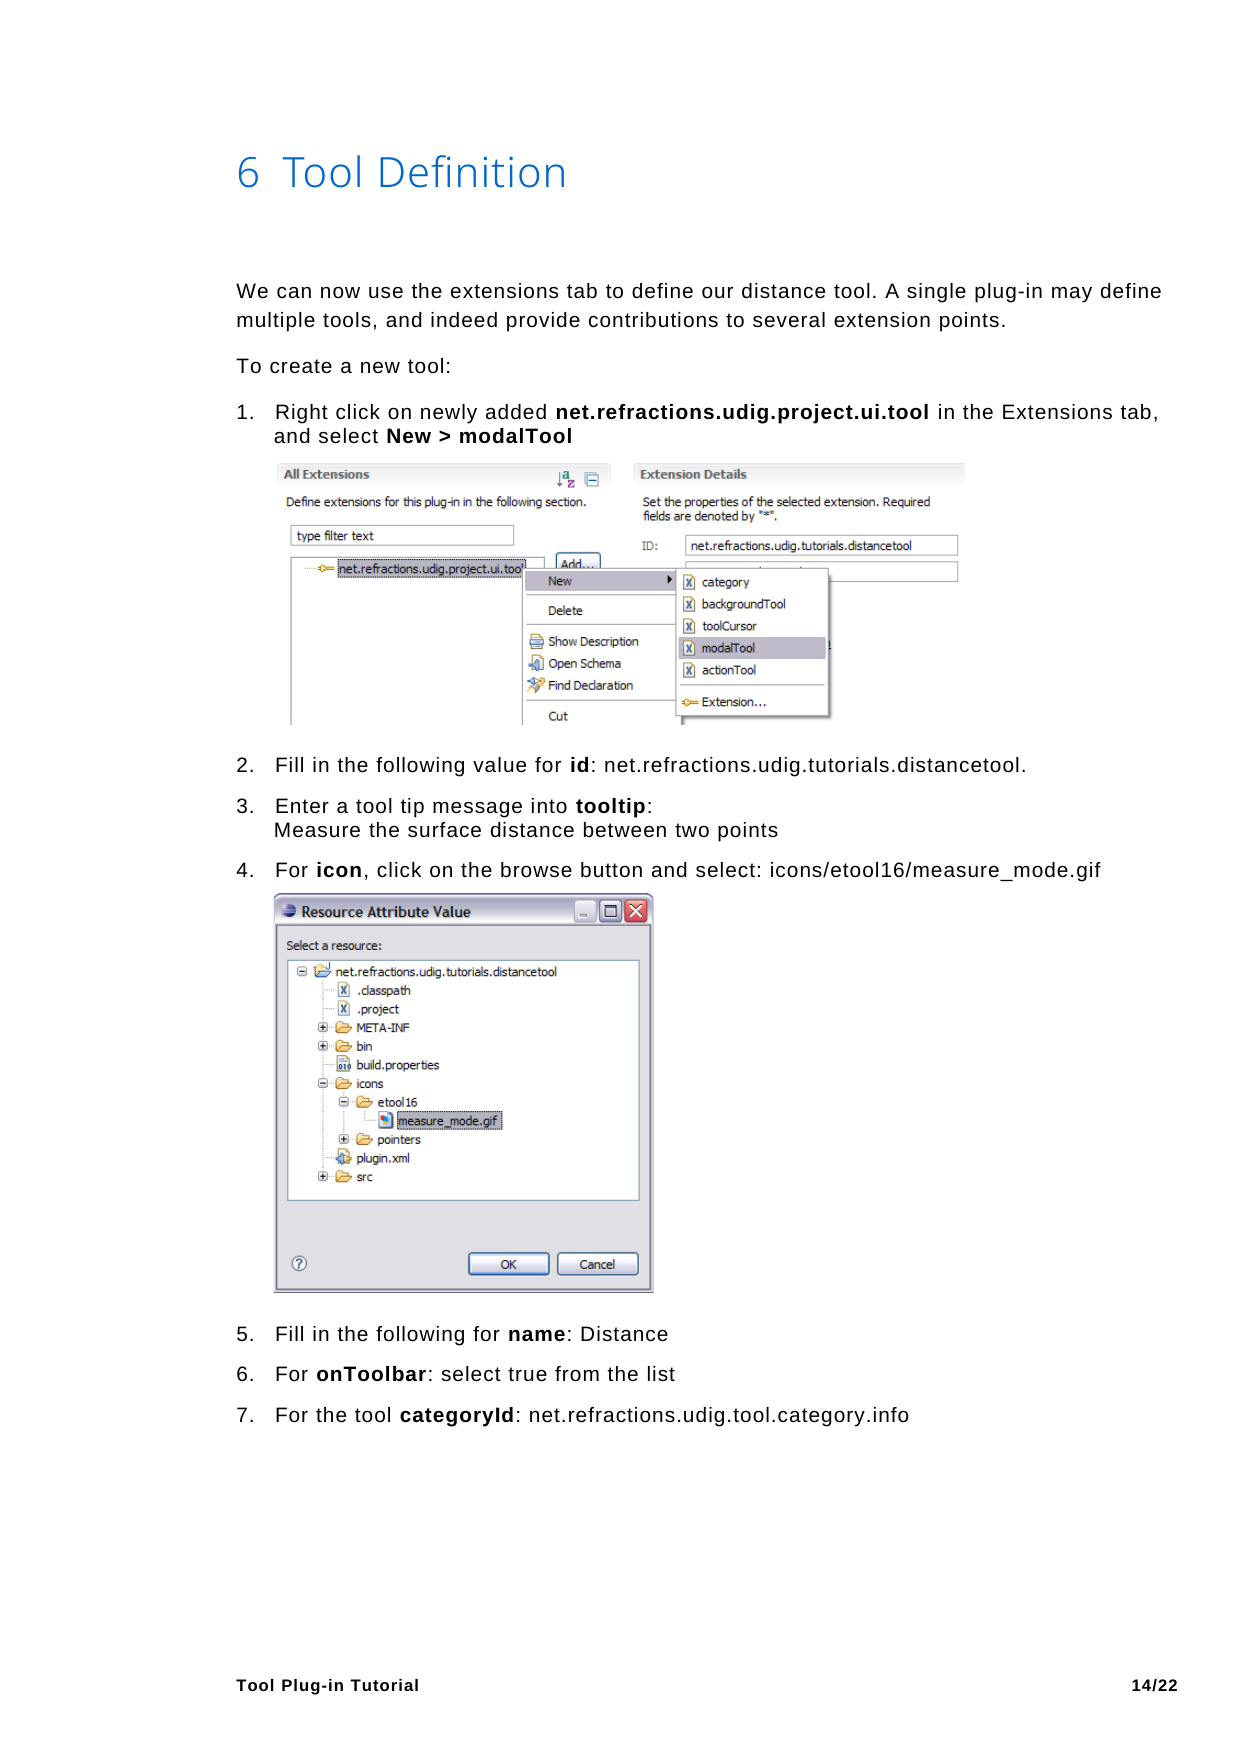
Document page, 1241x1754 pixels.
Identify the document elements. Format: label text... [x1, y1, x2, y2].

list For the tool categoryId: net.refractions.udig.tool.category.info [236, 1403, 1181, 1427]
list For onToolbar: select true from the list [236, 1362, 1181, 1386]
list For icon, click on the browse button and select: icons/etool16/measure_mode.gif [236, 858, 1181, 1305]
list Fill in the following for name: Distance [236, 1321, 1181, 1345]
picture [273, 459, 966, 725]
text To create a new tool: [236, 354, 1181, 378]
subtitle Tool Definition [236, 143, 1181, 200]
list Right click on newly added net.refractions.udig.project.ui.tool in the Extensions tab, and select New > modalTool [236, 400, 1181, 736]
list Enter a tool tip message into tooltip: Measure the surface distance between two points [236, 793, 1181, 841]
list Fill in the following value for id: net.refractions.udig.tutorials.distancetool. [236, 753, 1181, 777]
picture [273, 893, 654, 1293]
text We can now use the extensions tab to define our distance tool. A single plug-in may define multiple tools, and indeed provide contributions to several extension points. [236, 279, 1181, 332]
